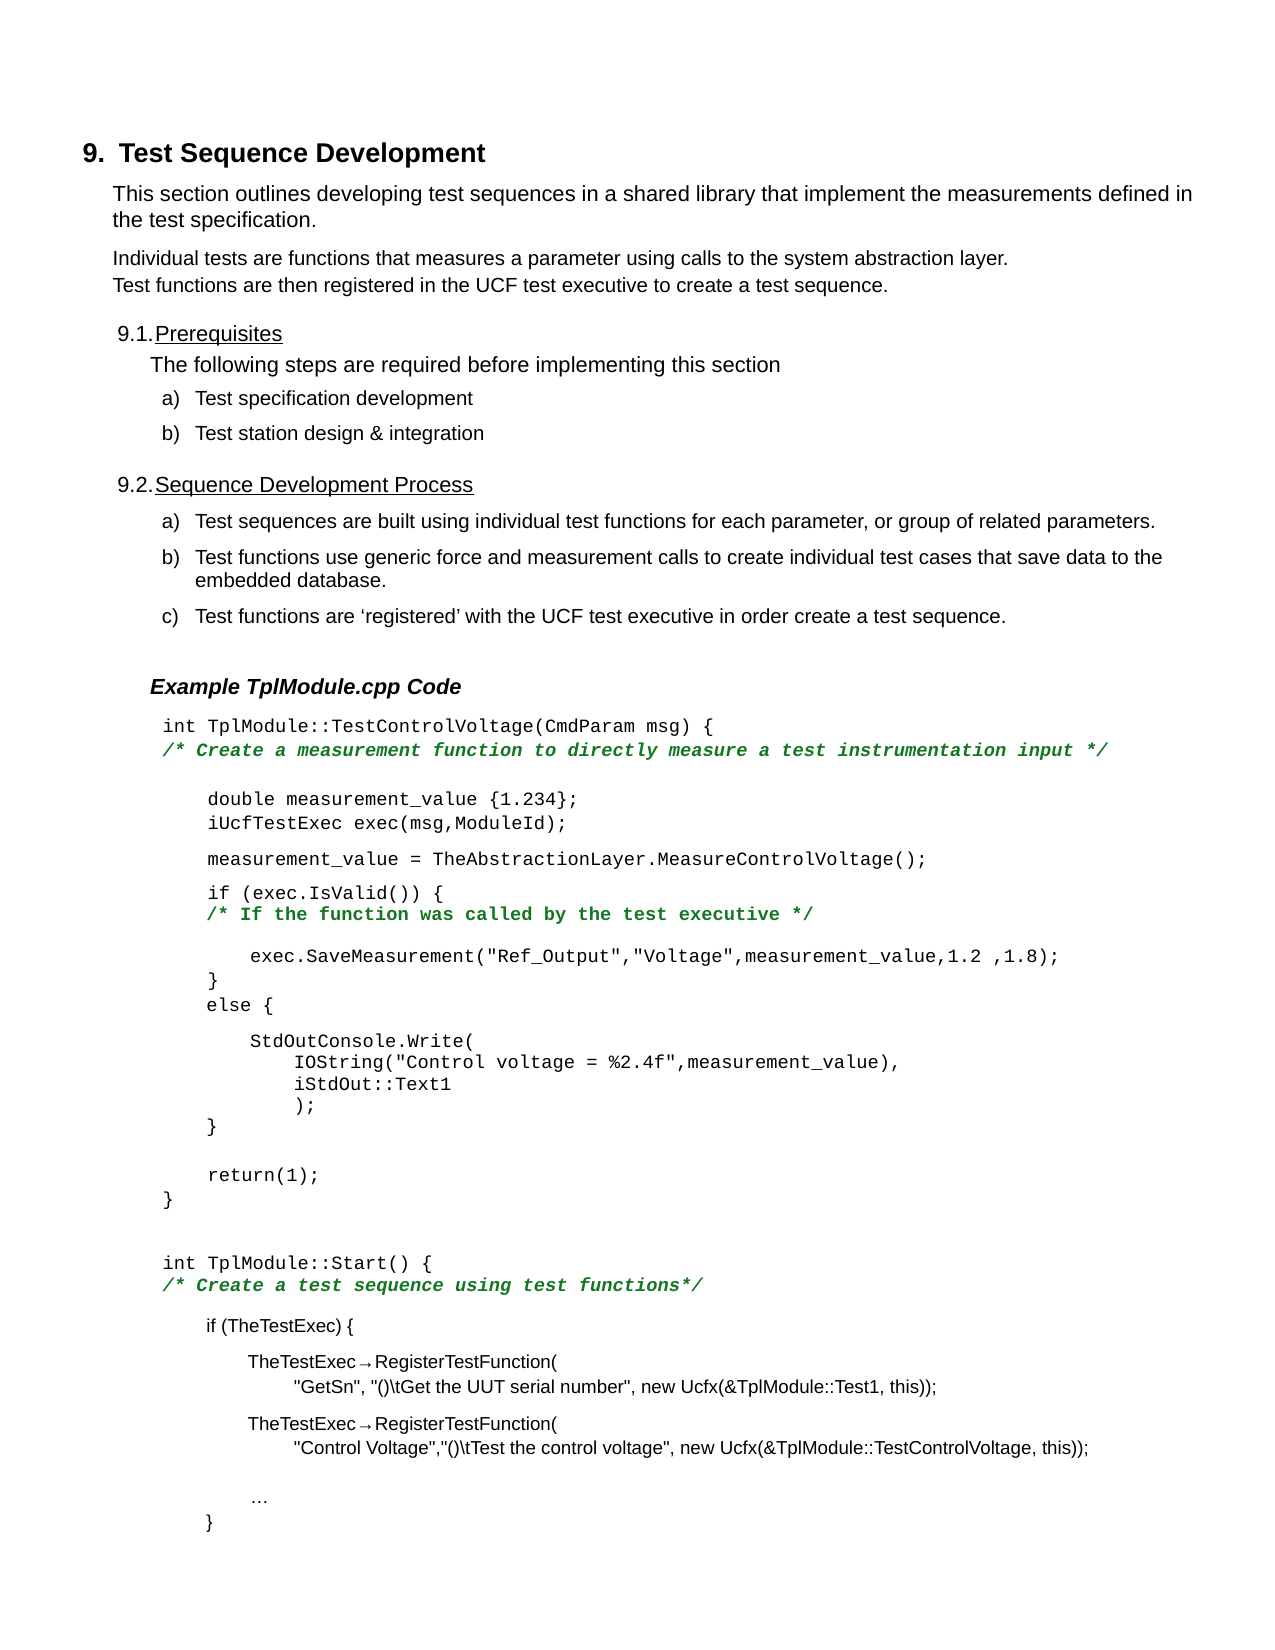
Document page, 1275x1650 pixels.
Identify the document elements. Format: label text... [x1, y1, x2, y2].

text iUcfTestExec exec(msg,ModuleId); [162, 814, 1200, 835]
text } [162, 1189, 1200, 1211]
subtitle Test functions use generic force and measurement calls to create individual test cases that save data to the embedded database. [156, 545, 1200, 592]
text } [206, 1117, 1200, 1138]
text else { [206, 996, 1200, 1017]
text /* Create a test sequence using test functions*/ [162, 1275, 1200, 1297]
text TheTestExec→RegisterTestFunction( [206, 1412, 1200, 1434]
text if (exec.IsValid()) { [162, 883, 1200, 905]
subtitle Prerequisites [111, 321, 1200, 346]
subtitle Test sequences are built using individual test functions for each parameter, or group of related parameters. [156, 509, 1200, 533]
text /* Create a measurement function to directly measure a test instrumentation input */ [162, 741, 1200, 762]
text IOString("Control voltage = %2.4f",measurement_value), [294, 1053, 1200, 1074]
text Test functions are then registered in the UCF test executive to create a test sequence. [112, 273, 1200, 297]
text if (TheTestExec) { [206, 1314, 1200, 1336]
text int TplModule::TestControlVoltage(CmdParam msg) { [162, 717, 1200, 738]
text iStdOut::Text1 [294, 1074, 1200, 1096]
text StdOutConsole.Write( [250, 1032, 1200, 1053]
text exec.SaveMeasurement("Ref_Output","Voltage",measurement_value,1.2 ,1.8); [250, 947, 1200, 968]
subtitle Test specification development [156, 386, 1200, 409]
subtitle Test Sequence Development [75, 137, 1200, 169]
text The following steps are required before implementing this section [150, 352, 1200, 377]
subtitle Test functions are ‘registered’ with the UCF test executive in order create a test sequence. [156, 604, 1200, 627]
subtitle Sequence Development Process [111, 472, 1200, 497]
text "GetSn", "()\tGet the UUT serial number", new Ucfx(&TplModule::Test1, this)); [294, 1376, 1200, 1397]
text return(1); [162, 1165, 1200, 1187]
text … [250, 1486, 1200, 1508]
text measurement_value = TheAbstractionLayer.MeasureControlVoltage(); [162, 850, 1200, 871]
text "Control Voltage","()\tTest the control voltage", new Ucfx(&TplModule::TestControlVoltage, this)); [294, 1437, 1200, 1458]
text int TplModule::Start() { [162, 1254, 1200, 1275]
text This section outlines developing test sequences in a shared library that implement the measurements defined in the test specification. [112, 181, 1200, 232]
text /* If the function was called by the test executive */ [162, 905, 1200, 926]
text ); [294, 1096, 1200, 1117]
text double measurement_value {1.234}; [162, 790, 1200, 811]
text Individual tests are functions that measures a parameter using calls to the system abstraction layer. [112, 247, 1200, 270]
text } [162, 971, 1200, 992]
text Example TplModule.cpp Code [150, 674, 1200, 699]
text TheTestExec→RegisterTestFunction( [206, 1351, 1200, 1373]
subtitle Test station design & integration [156, 422, 1200, 445]
text } [206, 1511, 1200, 1532]
